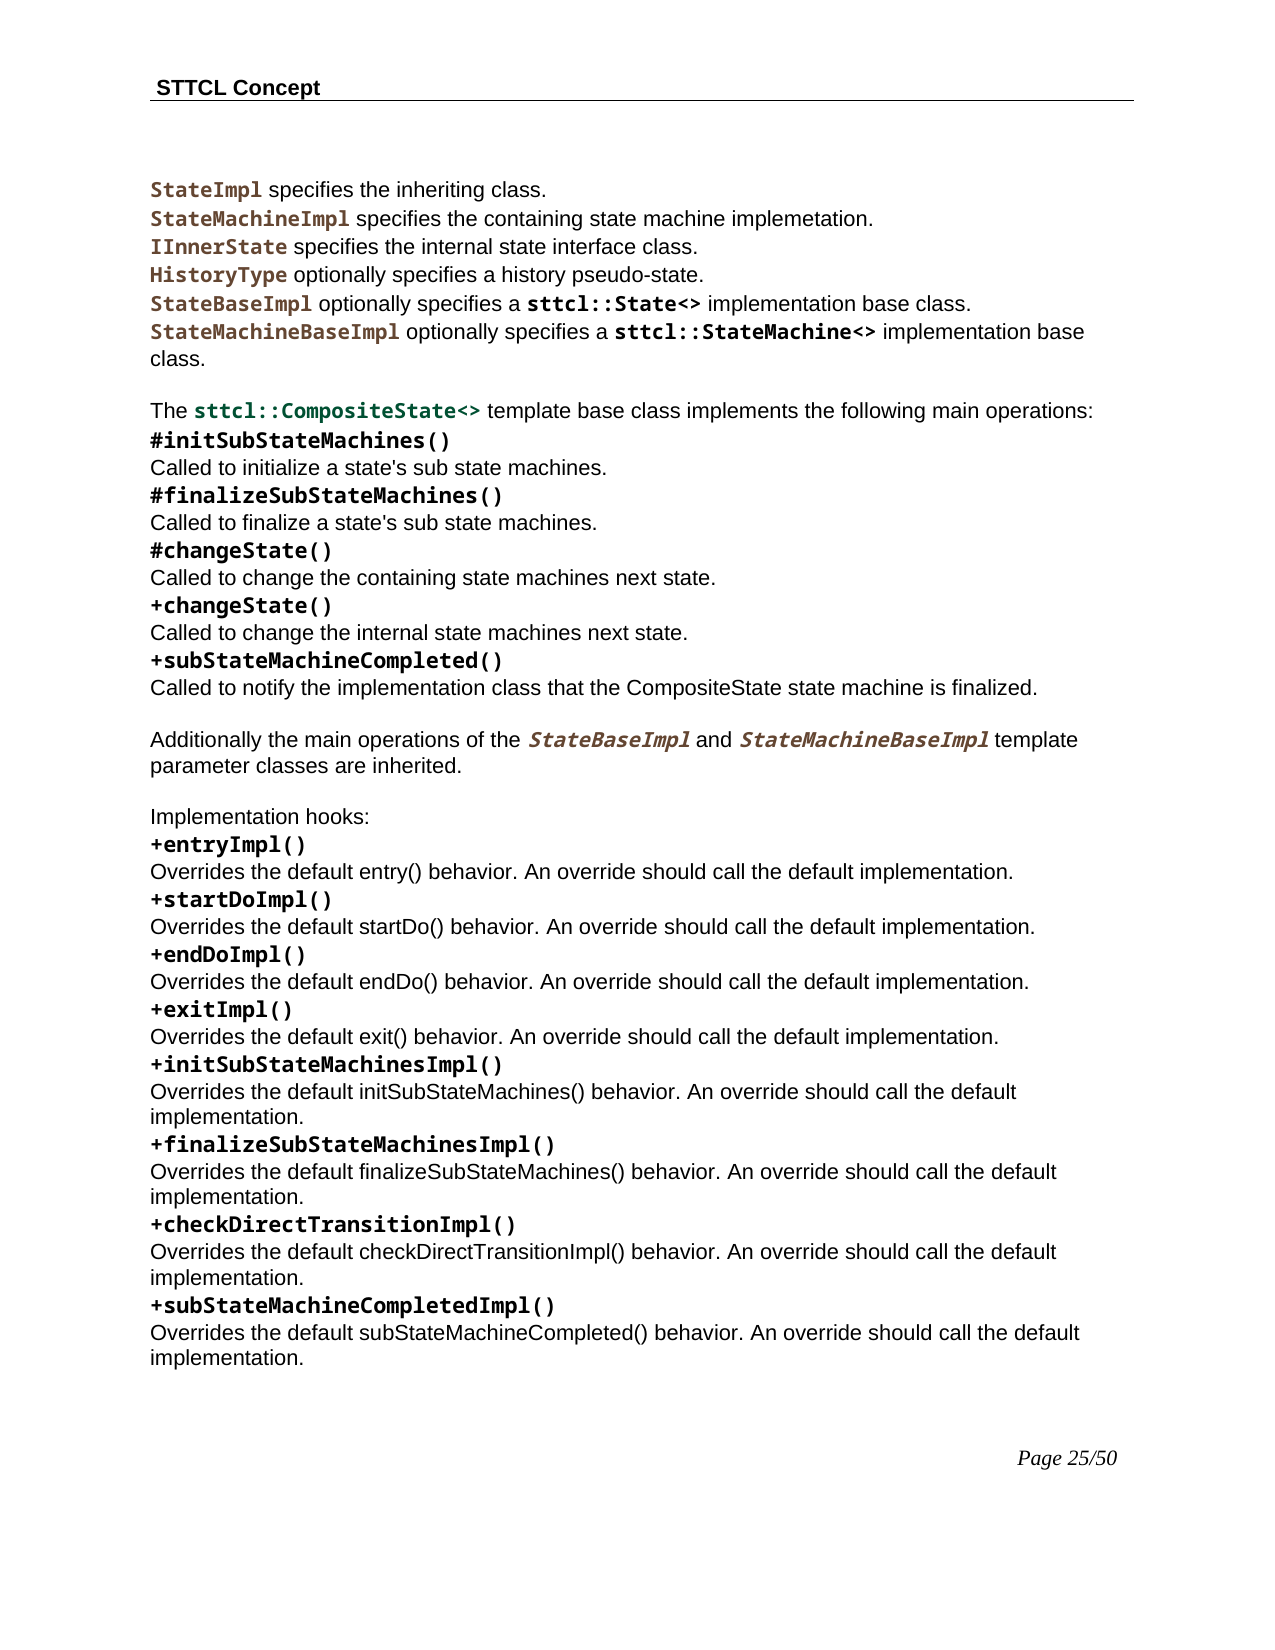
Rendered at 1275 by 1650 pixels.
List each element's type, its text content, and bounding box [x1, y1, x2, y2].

text +checkDirectTransitionImpl() [150, 1209, 1125, 1239]
text StateImpl specifies the inheriting class. [150, 175, 1125, 204]
text Overrides the default checkDirectTransitionImpl() behavior. An override should call the default implementation. [150, 1239, 1125, 1289]
text Overrides the default subStateMachineCompleted() behavior. An override should call the default implementation. [150, 1319, 1125, 1370]
text +finalizeSubStateMachinesImpl() [150, 1129, 1125, 1159]
text StateMachineImpl specifies the containing state machine implemetation. [150, 204, 1125, 232]
text Called to change the internal state machines next state. [150, 619, 1125, 645]
text StateBaseImpl optionally specifies a sttcl::State<> implementation base class. [150, 289, 1125, 317]
text #finalizeSubStateMachines() [150, 480, 1125, 509]
text StateMachineBaseImpl optionally specifies a sttcl::StateMachine<> implementation base class. [150, 317, 1125, 371]
text Overrides the default finalizeSubStateMachines() behavior. An override should call the default implementation. [150, 1159, 1125, 1209]
text Implementation hooks: [150, 804, 1125, 829]
text Overrides the default startDo() behavior. An override should call the default implementation. [150, 914, 1125, 939]
text #initSubStateMachines() [150, 425, 1125, 454]
text #changeState() [150, 535, 1125, 564]
text +subStateMachineCompleted() [150, 645, 1125, 674]
text Called to notify the implementation class that the CompositeState state machine is finalized. [150, 674, 1125, 700]
text +entryImpl() [150, 829, 1125, 859]
text Called to finalize a state's sub state machines. [150, 509, 1125, 535]
text IInnerState specifies the internal state interface class. [150, 232, 1125, 261]
text Called to initialize a state's sub state machines. [150, 454, 1125, 480]
text The sttcl::CompositeState<> template base class implements the following main operations: [150, 396, 1125, 425]
text +changeState() [150, 590, 1125, 619]
text Additionally the main operations of the StateBaseImpl and StateMachineBaseImpl template parameter classes are inherited. [150, 725, 1125, 778]
text Overrides the default endDo() behavior. An override should call the default implementation. [150, 969, 1125, 994]
text +initSubStateMachinesImpl() [150, 1049, 1125, 1079]
text Overrides the default initSubStateMachines() behavior. An override should call the default implementation. [150, 1079, 1125, 1129]
text Overrides the default exit() behavior. An override should call the default implementation. [150, 1024, 1125, 1049]
text HistoryType optionally specifies a history pseudo-state. [150, 261, 1125, 289]
text Overrides the default entry() behavior. An override should call the default implementation. [150, 859, 1125, 884]
text +endDoImpl() [150, 939, 1125, 969]
text +exitImpl() [150, 994, 1125, 1024]
text Called to change the containing state machines next state. [150, 564, 1125, 590]
text +startDoImpl() [150, 884, 1125, 914]
text +subStateMachineCompletedImpl() [150, 1289, 1125, 1319]
